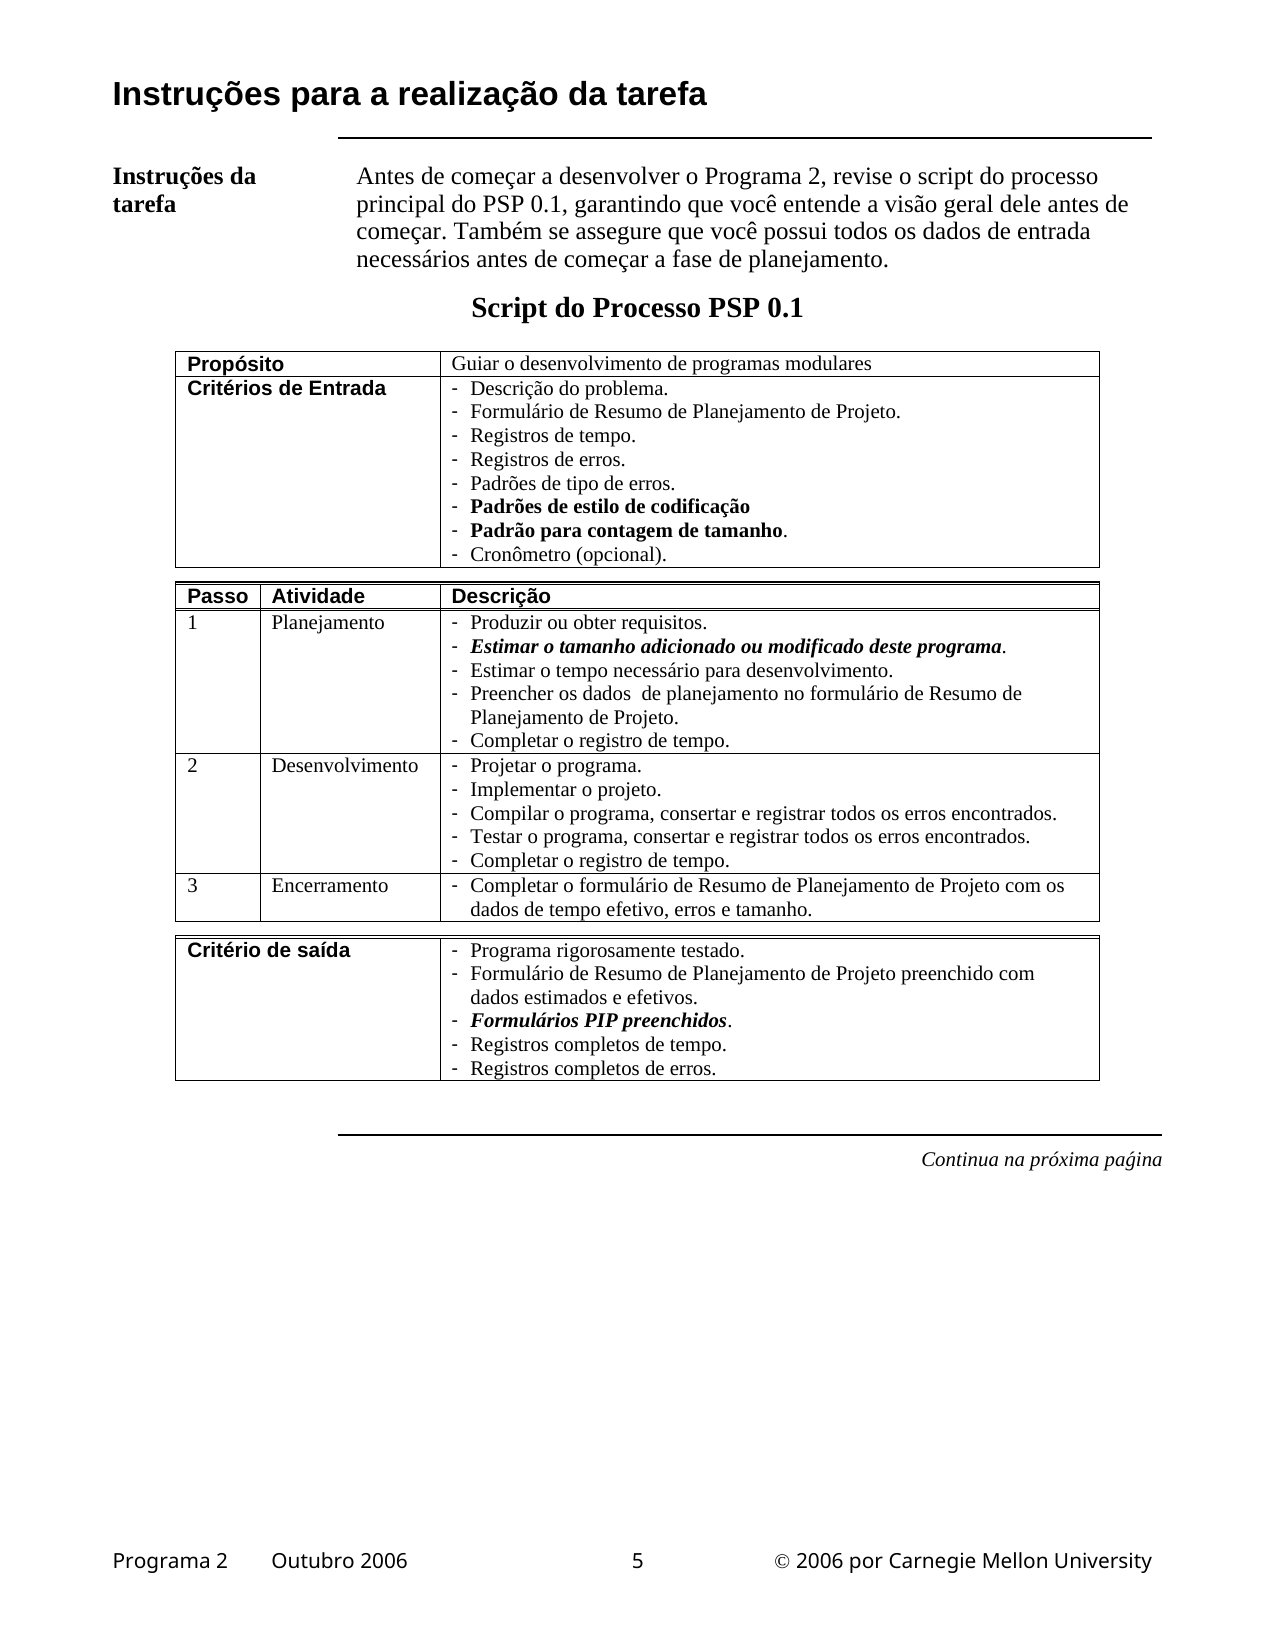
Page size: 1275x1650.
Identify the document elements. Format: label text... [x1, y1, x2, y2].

table_header Instruções da tarefa [94, 162, 337, 273]
text Continua na próxima paǵina [337, 1135, 1162, 1171]
text Script do Processo PSP 0.1 [112, 291, 1162, 323]
title Instruções para a realização da tarefa [112, 75, 1162, 112]
table_header Descrição [441, 585, 1099, 608]
table_header Guiar o desenvolvimento de programas modulares [441, 352, 1099, 376]
table_header Critério de saída [176, 939, 440, 1080]
table_cell Planejamento [261, 611, 440, 753]
table_header Passo [176, 585, 260, 608]
table_cell Critérios de Entrada [176, 377, 440, 567]
table_header Propósito [176, 352, 440, 376]
table_header Antes de começar a desenvolver o Programa 2, revise o script do processo principal do PSP 0.1, garantindo que você entende a visão geral dele antes de começar. Também se assegure que você possui todos os dados de entrada necessários antes de começar a fase de planejamento. [338, 162, 1181, 273]
table_cell Produzir ou obter requisitos. Estimar o tamanho adicionado ou modificado deste programa. Estimar o tempo necessário para desenvolvimento. Preencher os dados de planejamento no formulário de Resumo de Planejamento de Projeto. Completar o registro de tempo. [441, 611, 1099, 753]
table_cell Completar o formulário de Resumo de Planejamento de Projeto com os dados de tempo efetivo, erros e tamanho. [441, 874, 1099, 921]
table_header Programa rigorosamente testado. Formulário de Resumo de Planejamento de Projeto preenchido com dados estimados e efetivos. Formulários PIP preenchidos. Registros completos de tempo. Registros completos de erros. [441, 939, 1099, 1080]
table_header Atividade [261, 585, 440, 608]
table_cell Descrição do problema. Formulário de Resumo de Planejamento de Projeto. Registros de tempo. Registros de erros. Padrões de tipo de erros. Padrões de estilo de codificação Padrão para contagem de tamanho. Cronômetro (opcional). [441, 377, 1099, 567]
table_cell Encerramento [261, 874, 440, 921]
table_cell 2 [176, 754, 260, 873]
table_cell Desenvolvimento [261, 754, 440, 873]
table_cell Projetar o programa. Implementar o projeto. Compilar o programa, consertar e registrar todos os erros encontrados. Testar o programa, consertar e registrar todos os erros encontrados. Completar o registro de tempo. [441, 754, 1099, 873]
table_cell 3 [176, 874, 260, 921]
table_cell 1 [176, 611, 260, 753]
